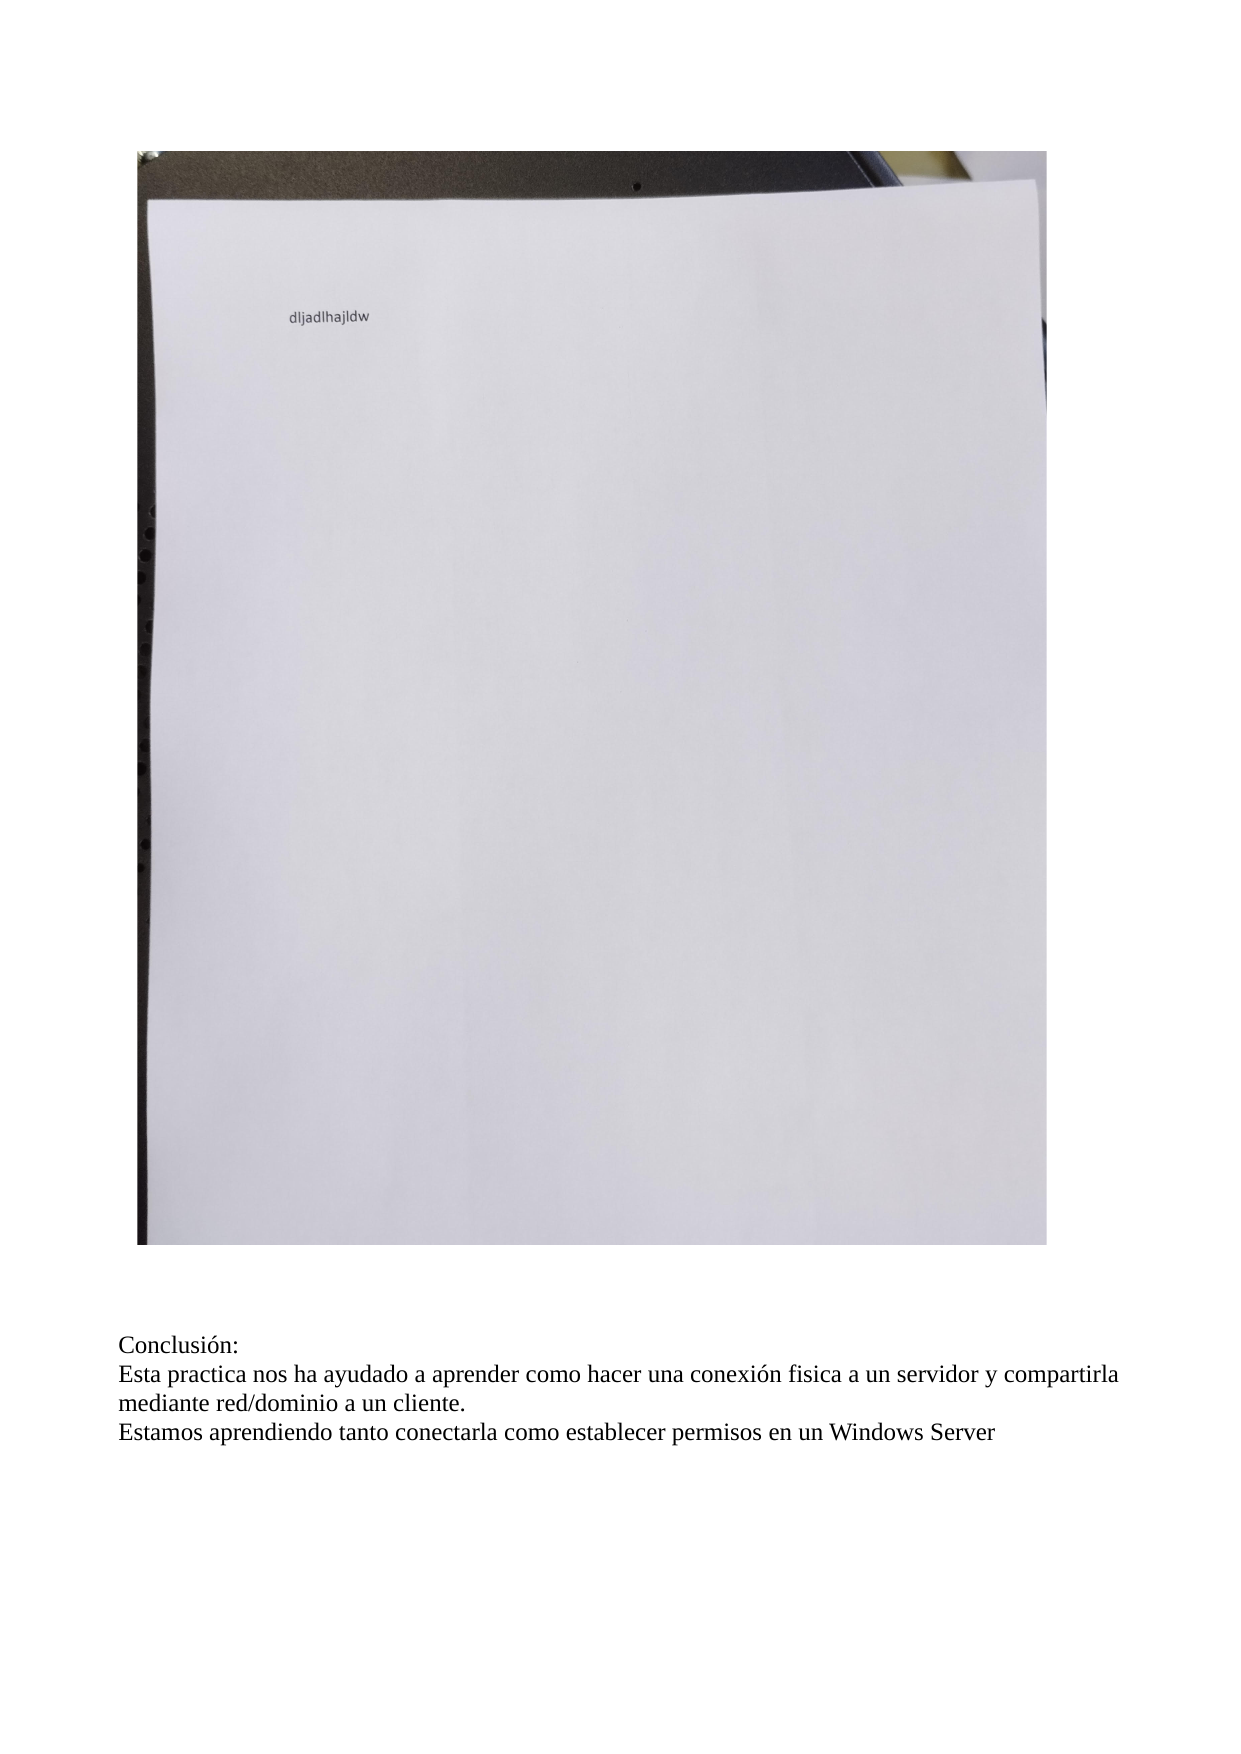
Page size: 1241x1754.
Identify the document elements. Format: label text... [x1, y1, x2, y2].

text Estamos aprendiendo tanto conectarla como establecer permisos en un Windows Server [118, 1417, 1122, 1445]
text Conclusión: Esta practica nos ha ayudado a aprender como hacer una conexión fisica a un servidor y compartirla mediante red/dominio a un cliente. [118, 118, 1122, 1417]
